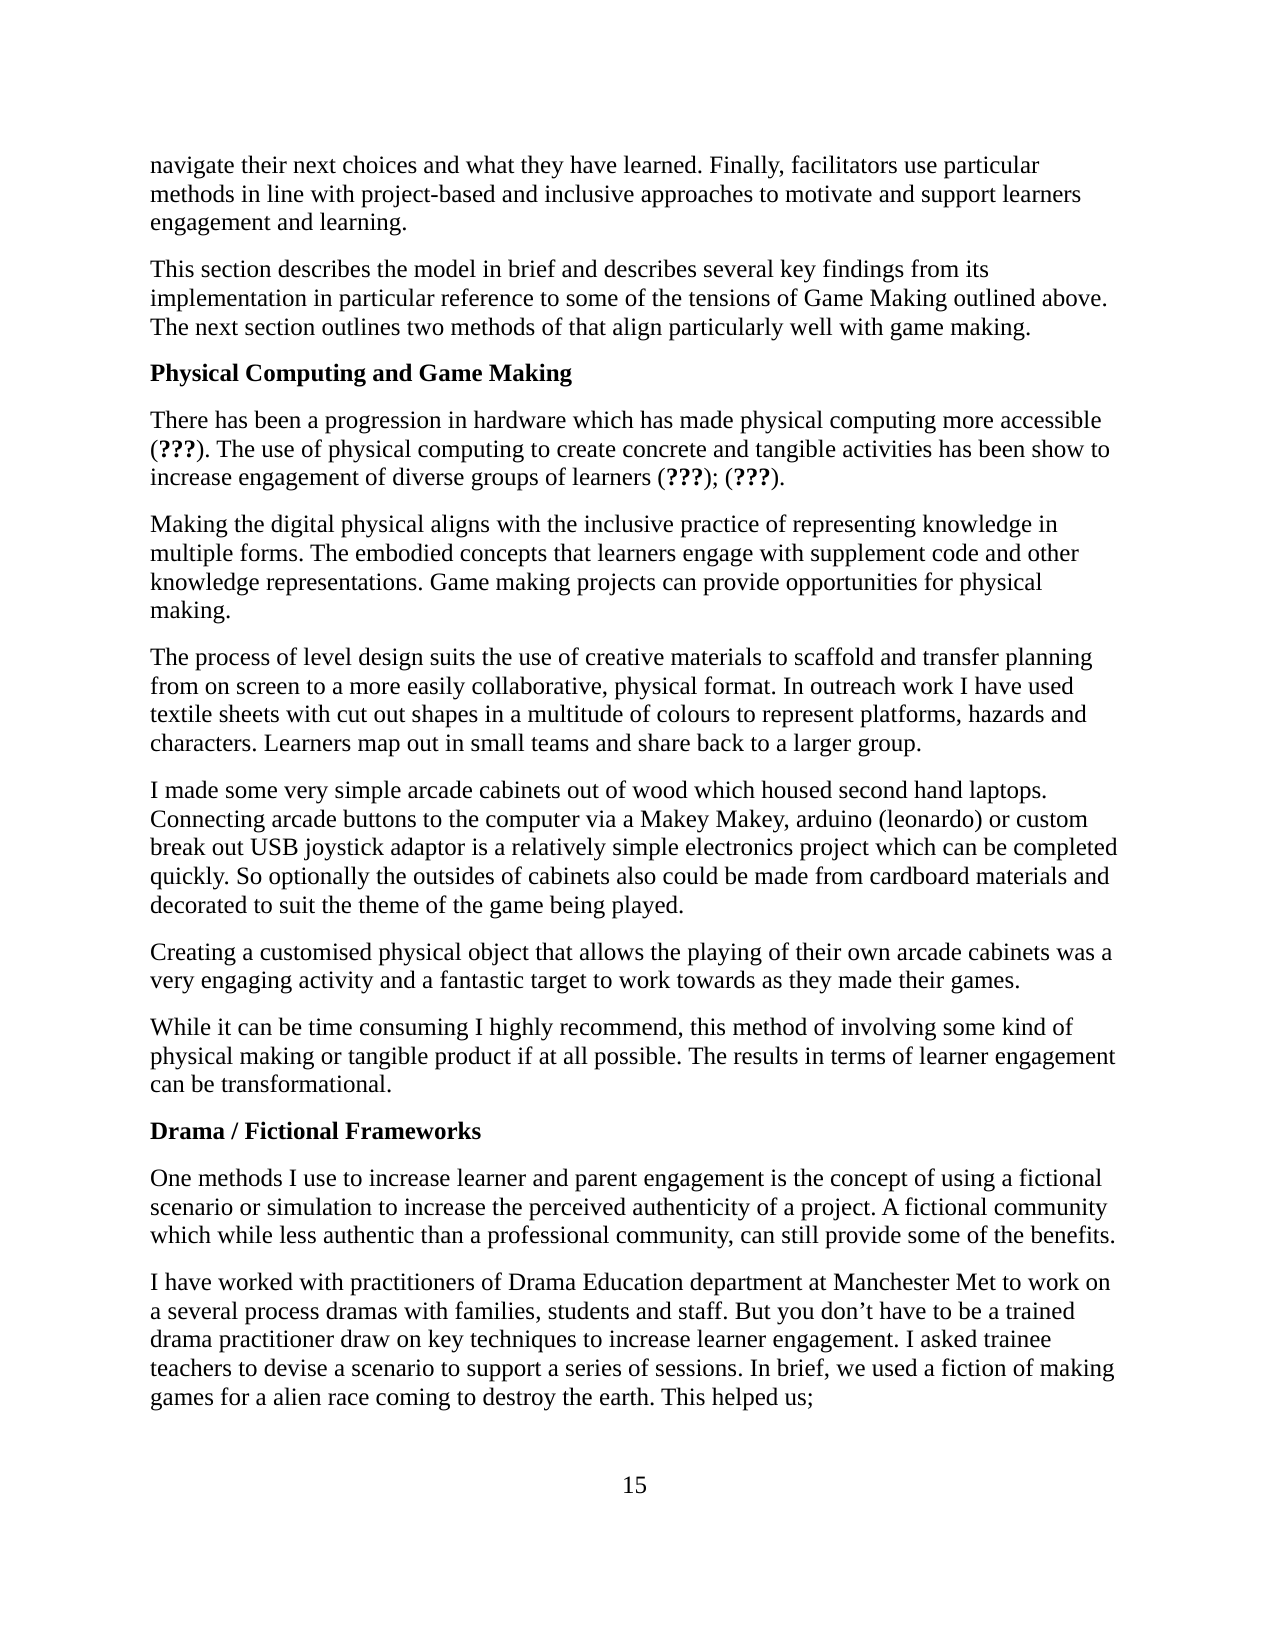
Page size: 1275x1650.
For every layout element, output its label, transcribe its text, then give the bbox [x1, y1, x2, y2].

text One methods I use to increase learner and parent engagement is the concept of using a fictional scenario or simulation to increase the perceived authenticity of a project. A fictional community which while less authentic than a professional community, can still provide some of the benefits. [150, 1163, 1125, 1249]
text I have worked with practitioners of Drama Education department at Manchester Met to work on a several process dramas with families, students and staff. But you don’t have to be a trained drama practitioner draw on key techniques to increase learner engagement. I asked trainee teachers to devise a scenario to support a series of sessions. In brief, we used a fiction of making games for a alien race coming to destroy the earth. This helped us; [150, 1267, 1125, 1411]
text Drama / Fictional Frameworks [150, 1116, 1125, 1145]
text Making the digital physical aligns with the inclusive practice of representing knowledge in multiple forms. The embodied concepts that learners engage with supplement code and other knowledge representations. Game making projects can provide opportunities for physical making. [150, 509, 1125, 624]
text navigate their next choices and what they have learned. Finally, facilitators use particular methods in line with project-based and inclusive approaches to motivate and support learners engagement and learning. [150, 150, 1125, 236]
text There has been a progression in hardware which has made physical computing more accessible (???). The use of physical computing to create concrete and tangible activities has been show to increase engagement of diverse groups of learners (???); (???). [150, 405, 1125, 491]
text I made some very simple arcade cabinets out of wood which housed second hand laptops. Connecting arcade buttons to the computer via a Makey Makey, arduino (leonardo) or custom break out USB joystick adaptor is a relatively simple electronics project which can be completed quickly. So optionally the outsides of cabinets also could be made from cardboard materials and decorated to suit the theme of the game being played. [150, 775, 1125, 919]
text This section describes the model in brief and describes several key findings from its implementation in particular reference to some of the tensions of Game Making outlined above. The next section outlines two methods of that align particularly well with game making. [150, 254, 1125, 340]
text Creating a customised physical object that allows the playing of their own arcade cabinets was a very engaging activity and a fantastic target to work towards as they made their games. [150, 937, 1125, 994]
text Physical Computing and Game Making [150, 358, 1125, 387]
text The process of level design suits the use of creative materials to scaffold and transfer planning from on screen to a more easily collaborative, physical format. In outreach work I have used textile sheets with cut out shapes in a multitude of colours to represent platforms, hazards and characters. Learners map out in small teams and share back to a larger group. [150, 642, 1125, 757]
text While it can be time consuming I highly recommend, this method of involving some kind of physical making or tangible product if at all possible. The results in terms of learner engagement can be transformational. [150, 1012, 1125, 1098]
